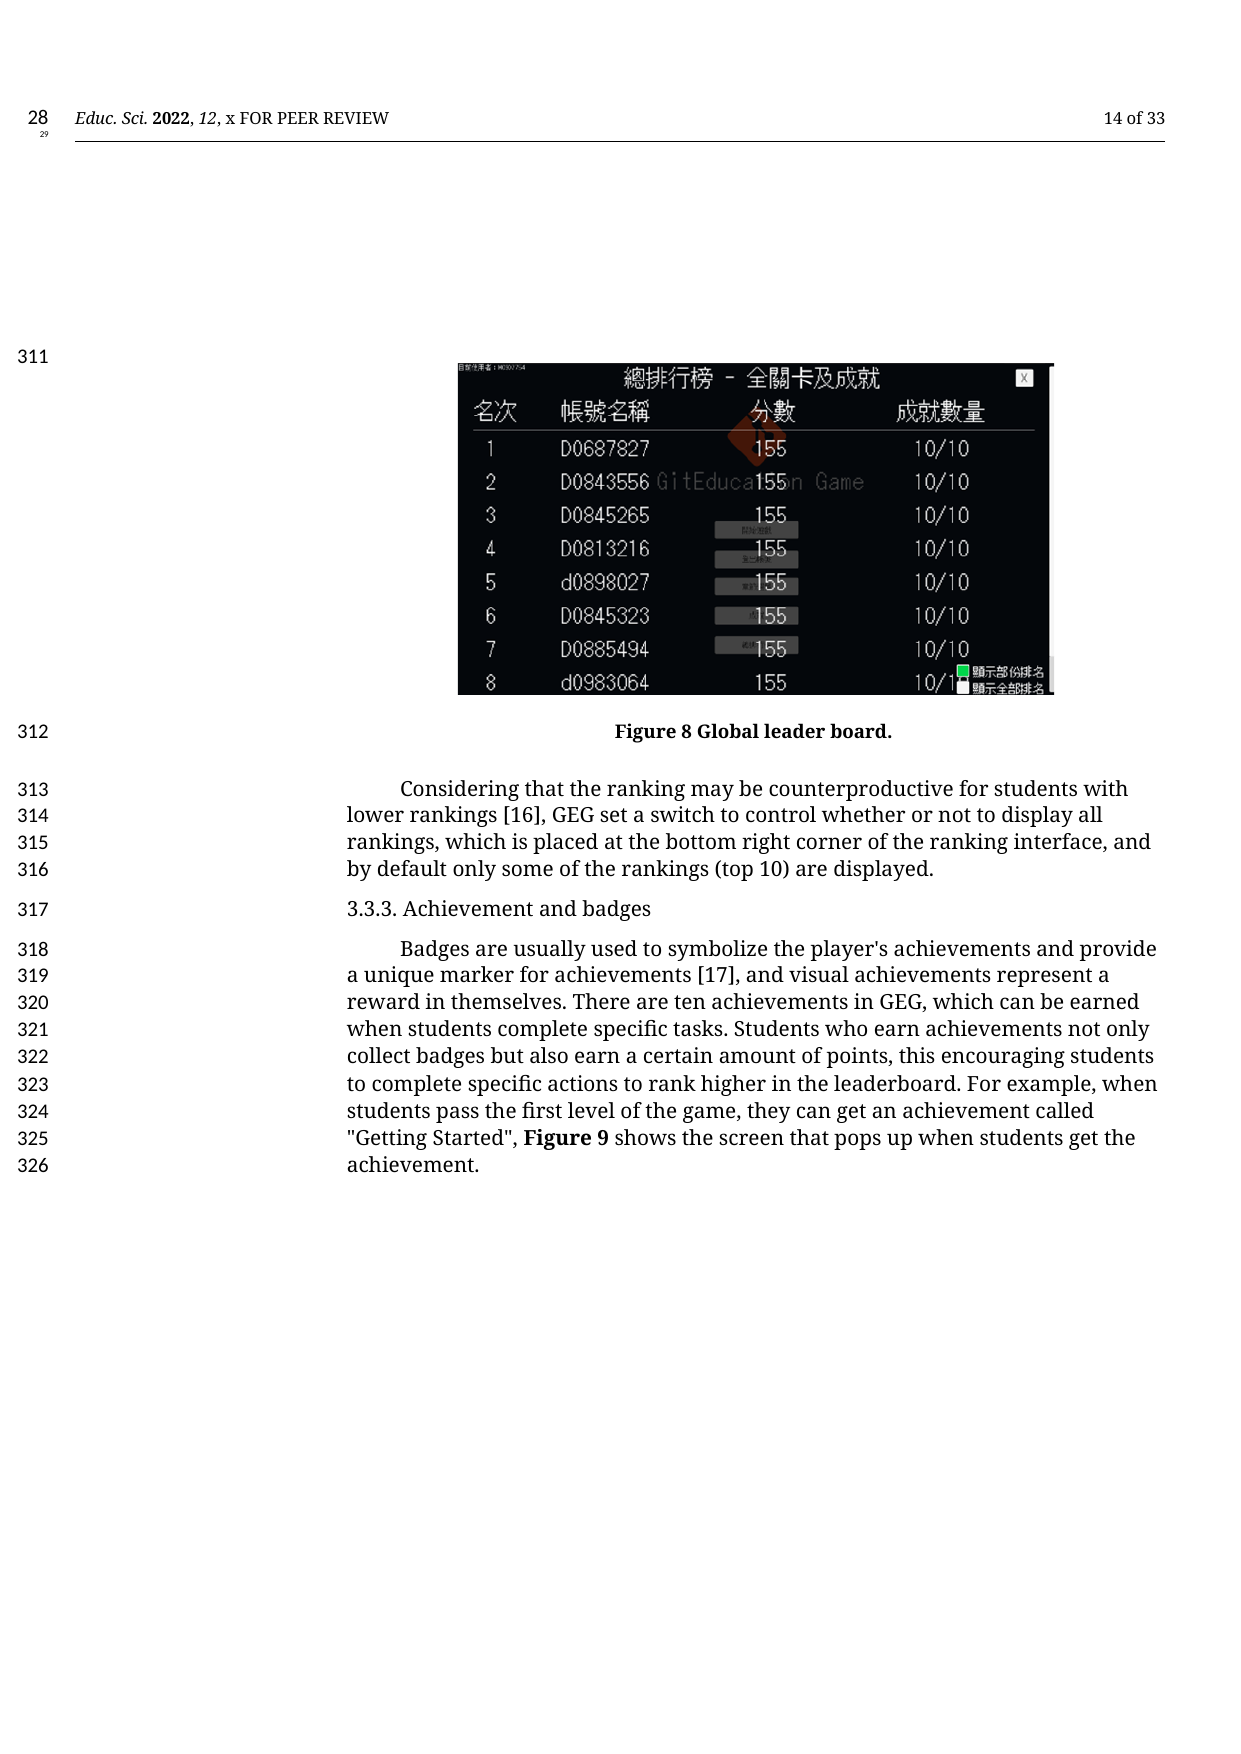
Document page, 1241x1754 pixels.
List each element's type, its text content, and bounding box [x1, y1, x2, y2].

subtitle Considering that the ranking may be counterproductive for students with lower rankings [16], GEG set a switch to control whether or not to display all rankings, which is placed at the bottom right corner of the ranking interface, and by default only some of the rankings (top 10) are displayed. [347, 774, 1165, 883]
subtitle 3.3.3. Achievement and badges [347, 895, 1165, 922]
text Figure 8 Global leader board. [347, 719, 1165, 743]
subtitle Badges are usually used to symbolize the player's achievements and provide a unique marker for achievements [17], and visual achievements represent a reward in themselves. There are ten achievements in GEG, which can be earned when students complete specific tasks. Students who earn achievements not only collect badges but also earn a certain amount of points, this encouraging students to complete specific actions to rank higher in the leaderboard. For example, when students pass the first level of the game, they can get an achievement called "Getting Started", Figure 9 shows the screen that pops up when students get the achievement. [347, 935, 1165, 1178]
